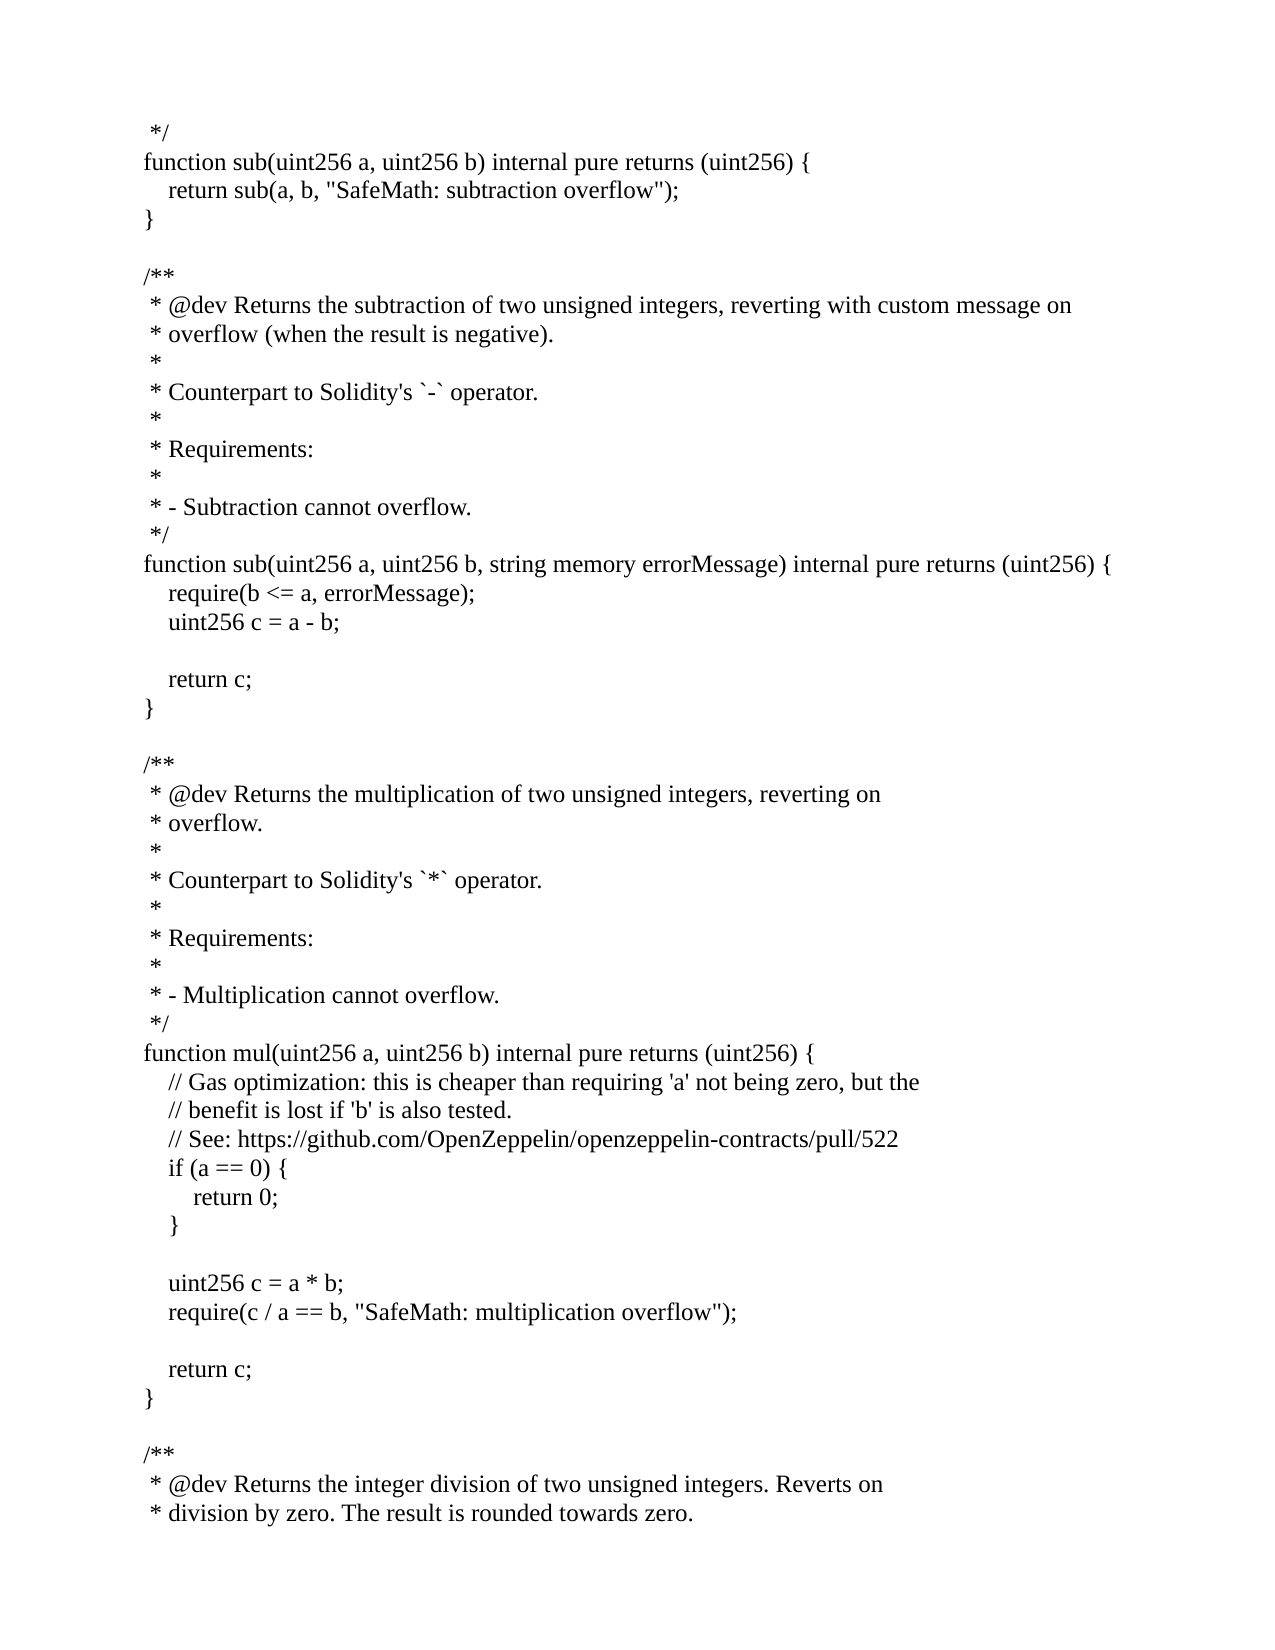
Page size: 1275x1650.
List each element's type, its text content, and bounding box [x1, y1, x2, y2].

text */ function sub(uint256 a, uint256 b) internal pure returns (uint256) { return sub(a, b, "SafeMath: subtraction overflow"); } /** * @dev Returns the subtraction of two unsigned integers, reverting with custom message on * overflow (when the result is negative). * * Counterpart to Solidity's `-` operator. * * Requirements: * * - Subtraction cannot overflow. */ function sub(uint256 a, uint256 b, string memory errorMessage) internal pure returns (uint256) { require(b <= a, errorMessage); uint256 c = a - b; return c; } /** * @dev Returns the multiplication of two unsigned integers, reverting on * overflow. * * Counterpart to Solidity's `*` operator. * * Requirements: * * - Multiplication cannot overflow. */ function mul(uint256 a, uint256 b) internal pure returns (uint256) { // Gas optimization: this is cheaper than requiring 'a' not being zero, but the // benefit is lost if 'b' is also tested. // See: https://github.com/OpenZeppelin/openzeppelin-contracts/pull/522 if (a == 0) { return 0; } uint256 c = a * b; require(c / a == b, "SafeMath: multiplication overflow"); return c; } /** * @dev Returns the integer division of two unsigned integers. Reverts on * division by zero. The result is rounded towards zero. [118, 118, 1157, 1527]
